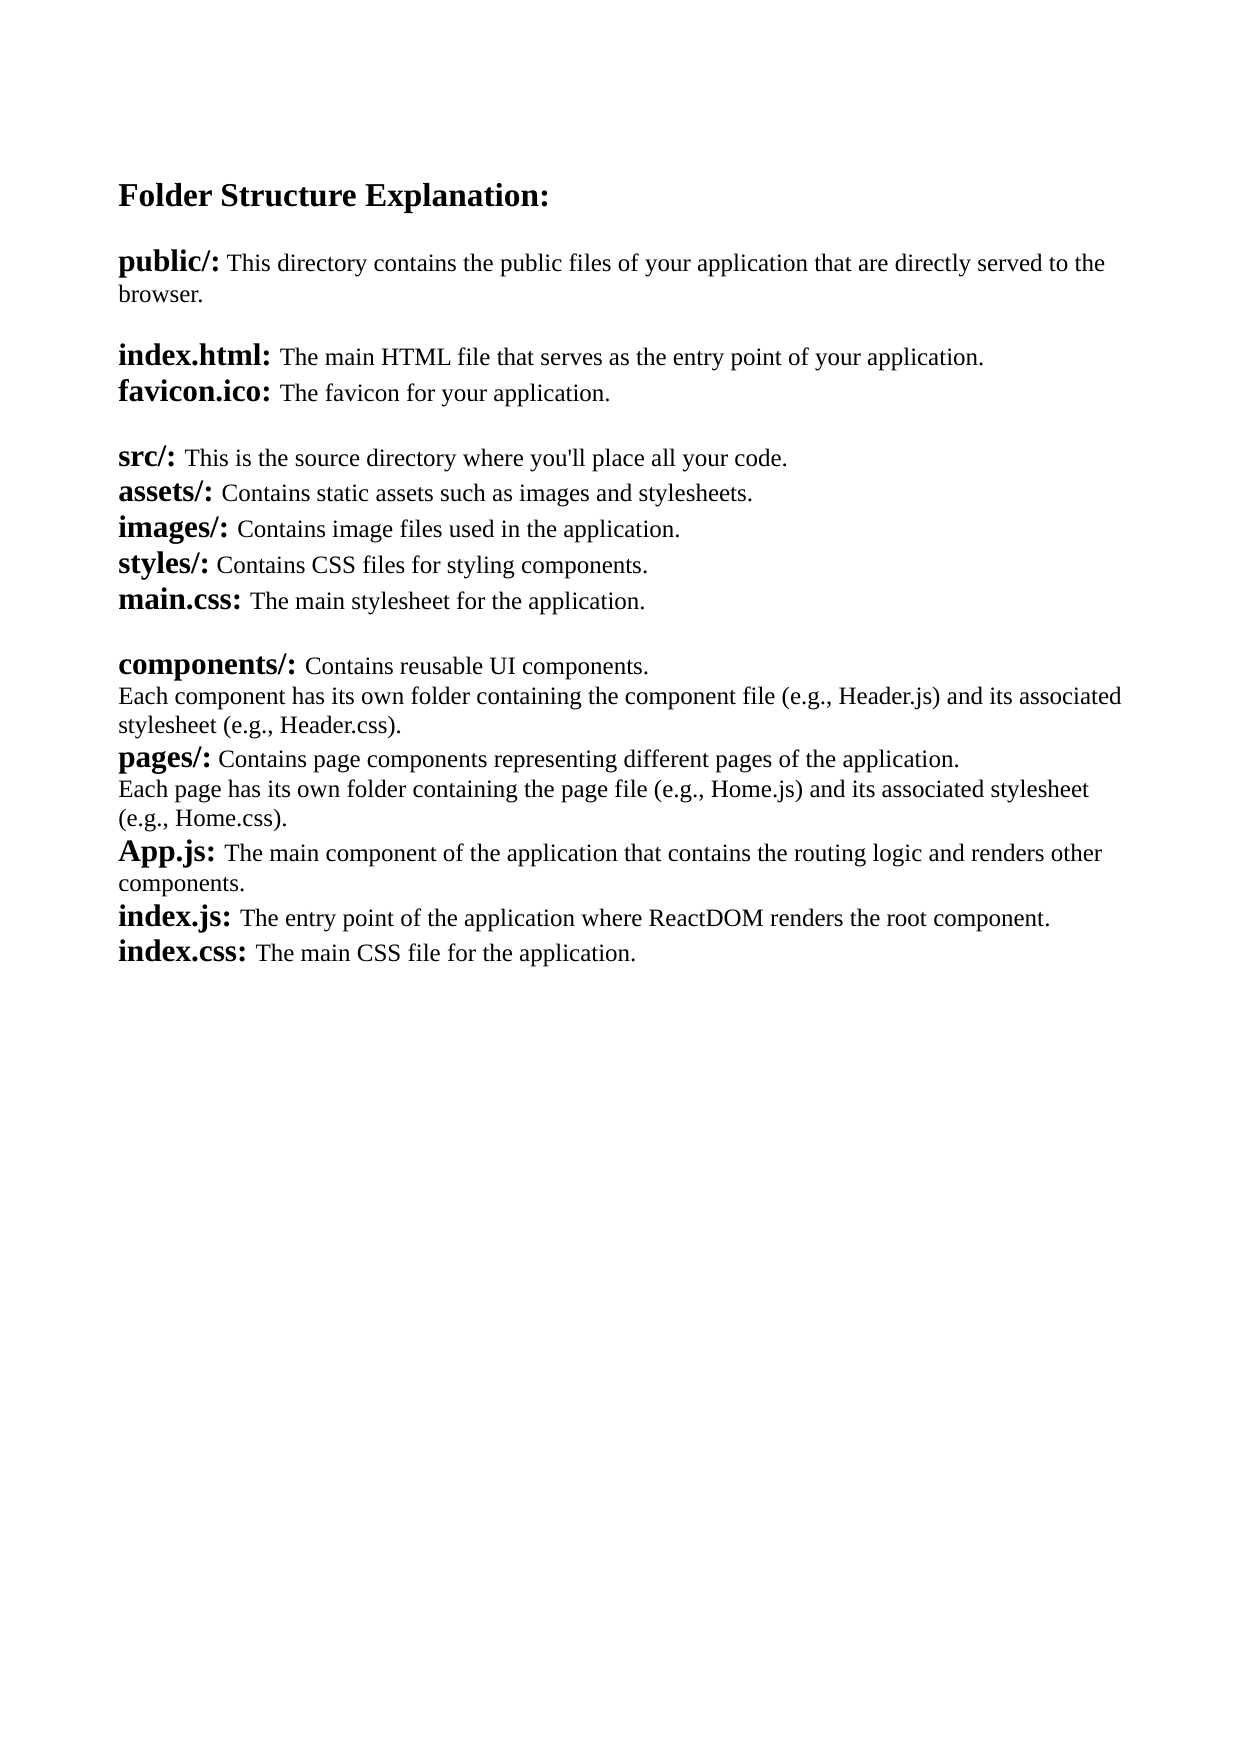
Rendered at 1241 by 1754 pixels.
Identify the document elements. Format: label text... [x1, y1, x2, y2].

text pages/: Contains page components representing different pages of the application. [118, 739, 1122, 774]
text index.html: The main HTML file that serves as the entry point of your application. [118, 336, 1122, 372]
text main.css: The main stylesheet for the application. [118, 581, 1122, 616]
text Each page has its own folder containing the page file (e.g., Home.js) and its associated stylesheet (e.g., Home.css). [118, 774, 1122, 832]
text styles/: Contains CSS files for styling components. [118, 544, 1122, 581]
text src/: This is the source directory where you'll place all your code. [118, 437, 1122, 473]
text index.js: The entry point of the application where ReactDOM renders the root component. [118, 897, 1122, 933]
text images/: Contains image files used in the application. [118, 509, 1122, 544]
text public/: This directory contains the public files of your application that are directly served to the browser. [118, 243, 1122, 307]
text assets/: Contains static assets such as images and stylesheets. [118, 473, 1122, 509]
text index.css: The main CSS file for the application. [118, 933, 1122, 969]
text components/: Contains reusable UI components. [118, 645, 1122, 681]
text Each component has its own folder containing the component file (e.g., Header.js) and its associated stylesheet (e.g., Header.css). [118, 681, 1122, 739]
text App.js: The main component of the application that contains the routing logic and renders other components. [118, 832, 1122, 897]
text Folder Structure Explanation: [118, 176, 1122, 214]
text favicon.ico: The favicon for your application. [118, 372, 1122, 408]
